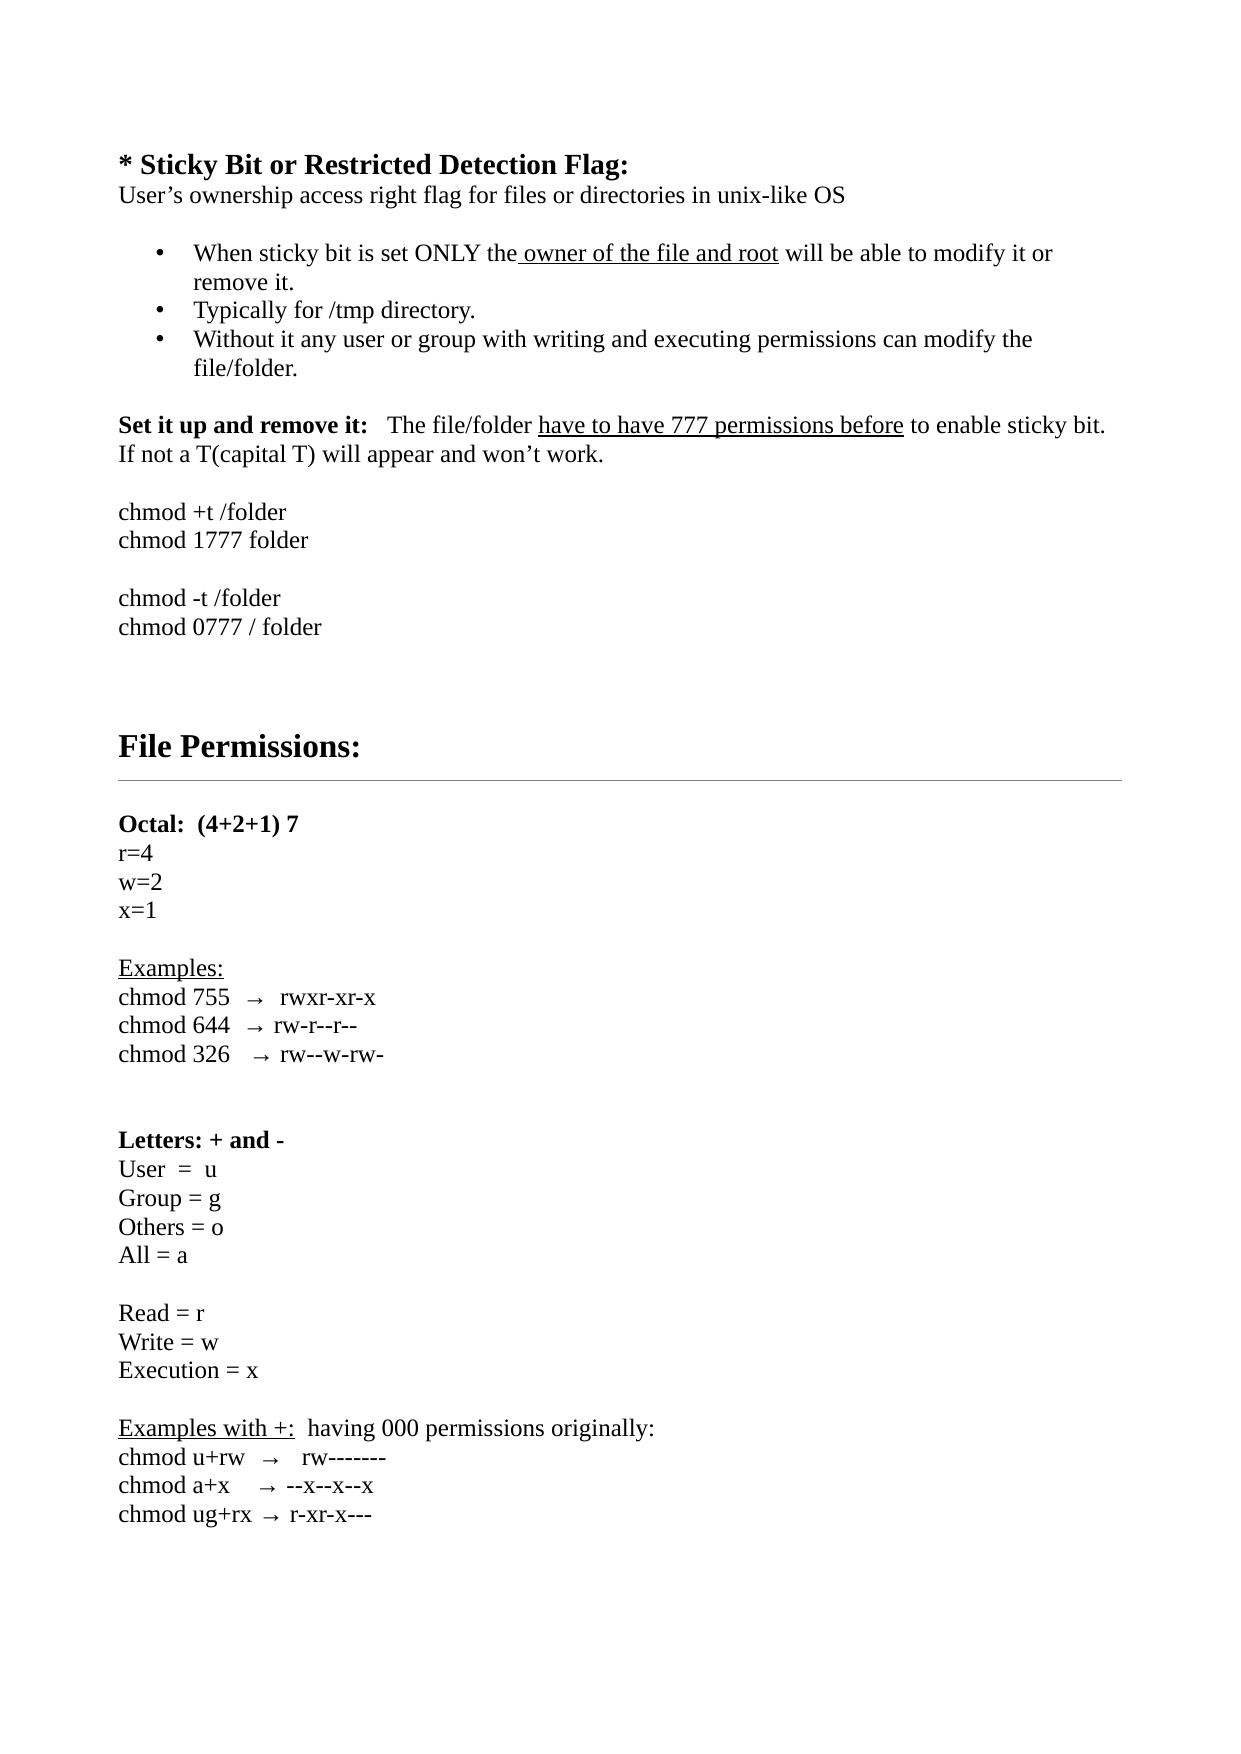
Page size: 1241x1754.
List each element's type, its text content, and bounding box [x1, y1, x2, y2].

text Others = o [118, 1212, 1122, 1240]
list Typically for /tmp directory. [156, 295, 1122, 324]
text chmod a+x → --x--x--x [118, 1470, 1122, 1499]
text User = u [118, 1154, 1122, 1183]
text chmod 755 → rwxr-xr-x [118, 982, 1122, 1010]
text Group = g [118, 1183, 1122, 1212]
text All = a [118, 1240, 1122, 1269]
text Execution = x [118, 1355, 1122, 1384]
text chmod u+rw → rw------- [118, 1442, 1122, 1470]
text chmod -t /folder [118, 583, 1122, 612]
text w=2 [118, 867, 1122, 895]
text chmod +t /folder [118, 497, 1122, 525]
text Examples: [118, 953, 1122, 982]
text chmod 644 → rw-r--r-- [118, 1010, 1122, 1039]
text chmod 0777 / folder [118, 612, 1122, 640]
text Examples with +: having 000 permissions originally: [118, 1413, 1122, 1442]
text chmod 1777 folder [118, 525, 1122, 554]
text Letters: + and - [118, 1125, 1122, 1154]
text chmod ug+rx → r-xr-x--- [118, 1499, 1122, 1528]
list Without it any user or group with writing and executing permissions can modify the file/folder. [156, 324, 1122, 382]
text x=1 [118, 895, 1122, 924]
text r=4 [118, 838, 1122, 867]
list When sticky bit is set ONLY the owner of the file and root will be able to modify it or remove it. [156, 238, 1122, 295]
text User’s ownership access right flag for files or directories in unix-like OS [118, 180, 1122, 209]
text Set it up and remove it: The file/folder have to have 777 permissions before to enable sticky bit. If not a T(capital T) will appear and won’t work. [118, 410, 1122, 468]
text Octal: (4+2+1) 7 [118, 809, 1122, 838]
text File Permissions: [118, 727, 1122, 765]
text Read = r [118, 1298, 1122, 1327]
text * Sticky Bit or Restricted Detection Flag: [118, 147, 1122, 180]
text Write = w [118, 1327, 1122, 1355]
text chmod 326 → rw--w-rw- [118, 1039, 1122, 1068]
